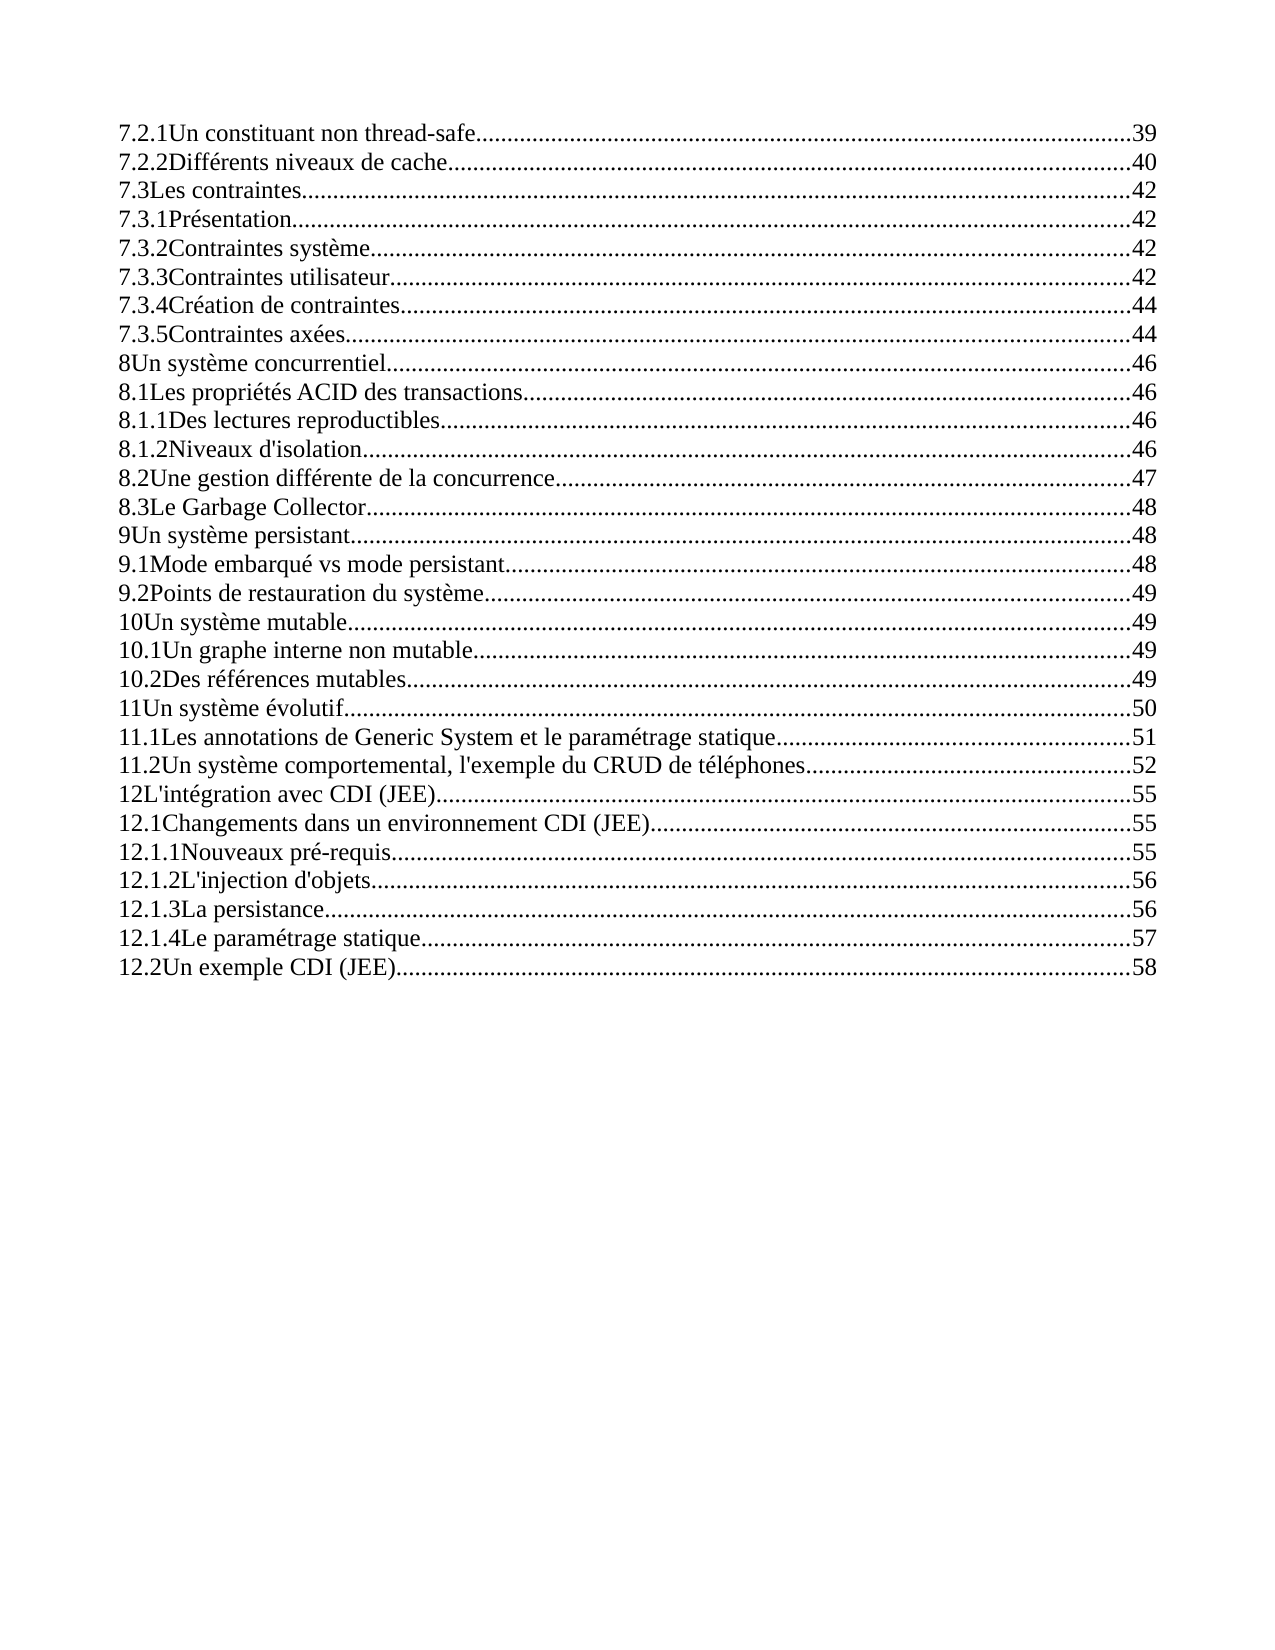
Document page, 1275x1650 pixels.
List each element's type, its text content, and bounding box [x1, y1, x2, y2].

text 8.1.2Niveaux d'isolation 46 [118, 434, 1157, 463]
text 9.1Mode embarqué vs mode persistant 48 [118, 549, 1157, 578]
text 8.2Une gestion différente de la concurrence 47 [118, 463, 1157, 492]
text 7.2.1Un constituant non thread-safe 39 [118, 118, 1157, 147]
text 12.1.3La persistance 56 [118, 894, 1157, 923]
text 12.1.1Nouveaux pré-requis 55 [118, 837, 1157, 866]
text 9.2Points de restauration du système 49 [118, 578, 1157, 607]
text 7.2.2Différents niveaux de cache 40 [118, 147, 1157, 176]
text 10.2Des références mutables 49 [118, 664, 1157, 693]
text 7.3.5Contraintes axées 44 [118, 319, 1157, 348]
text 7.3Les contraintes 42 [118, 176, 1157, 204]
text 12.1.4Le paramétrage statique 57 [118, 923, 1157, 952]
text 7.3.1Présentation 42 [118, 204, 1157, 233]
text 7.3.3Contraintes utilisateur 42 [118, 262, 1157, 291]
text 10Un système mutable 49 [118, 607, 1157, 636]
text 8.3Le Garbage Collector 48 [118, 492, 1157, 521]
text 8.1.1Des lectures reproductibles 46 [118, 406, 1157, 434]
text 12.2Un exemple CDI (JEE) 58 [118, 952, 1157, 981]
text 11.2Un système comportemental, l'exemple du CRUD de téléphones 52 [118, 751, 1157, 779]
text 10.1Un graphe interne non mutable 49 [118, 636, 1157, 664]
text 8.1Les propriétés ACID des transactions 46 [118, 377, 1157, 406]
text 12.1Changements dans un environnement CDI (JEE) 55 [118, 808, 1157, 837]
text 11Un système évolutif 50 [118, 693, 1157, 722]
text 7.3.4Création de contraintes 44 [118, 291, 1157, 319]
text 11.1Les annotations de Generic System et le paramétrage statique 51 [118, 722, 1157, 751]
text 9Un système persistant 48 [118, 521, 1157, 549]
text 7.3.2Contraintes système 42 [118, 233, 1157, 262]
text 8Un système concurrentiel 46 [118, 348, 1157, 377]
text 12.1.2L'injection d'objets 56 [118, 866, 1157, 894]
text 12L'intégration avec CDI (JEE) 55 [118, 779, 1157, 808]
